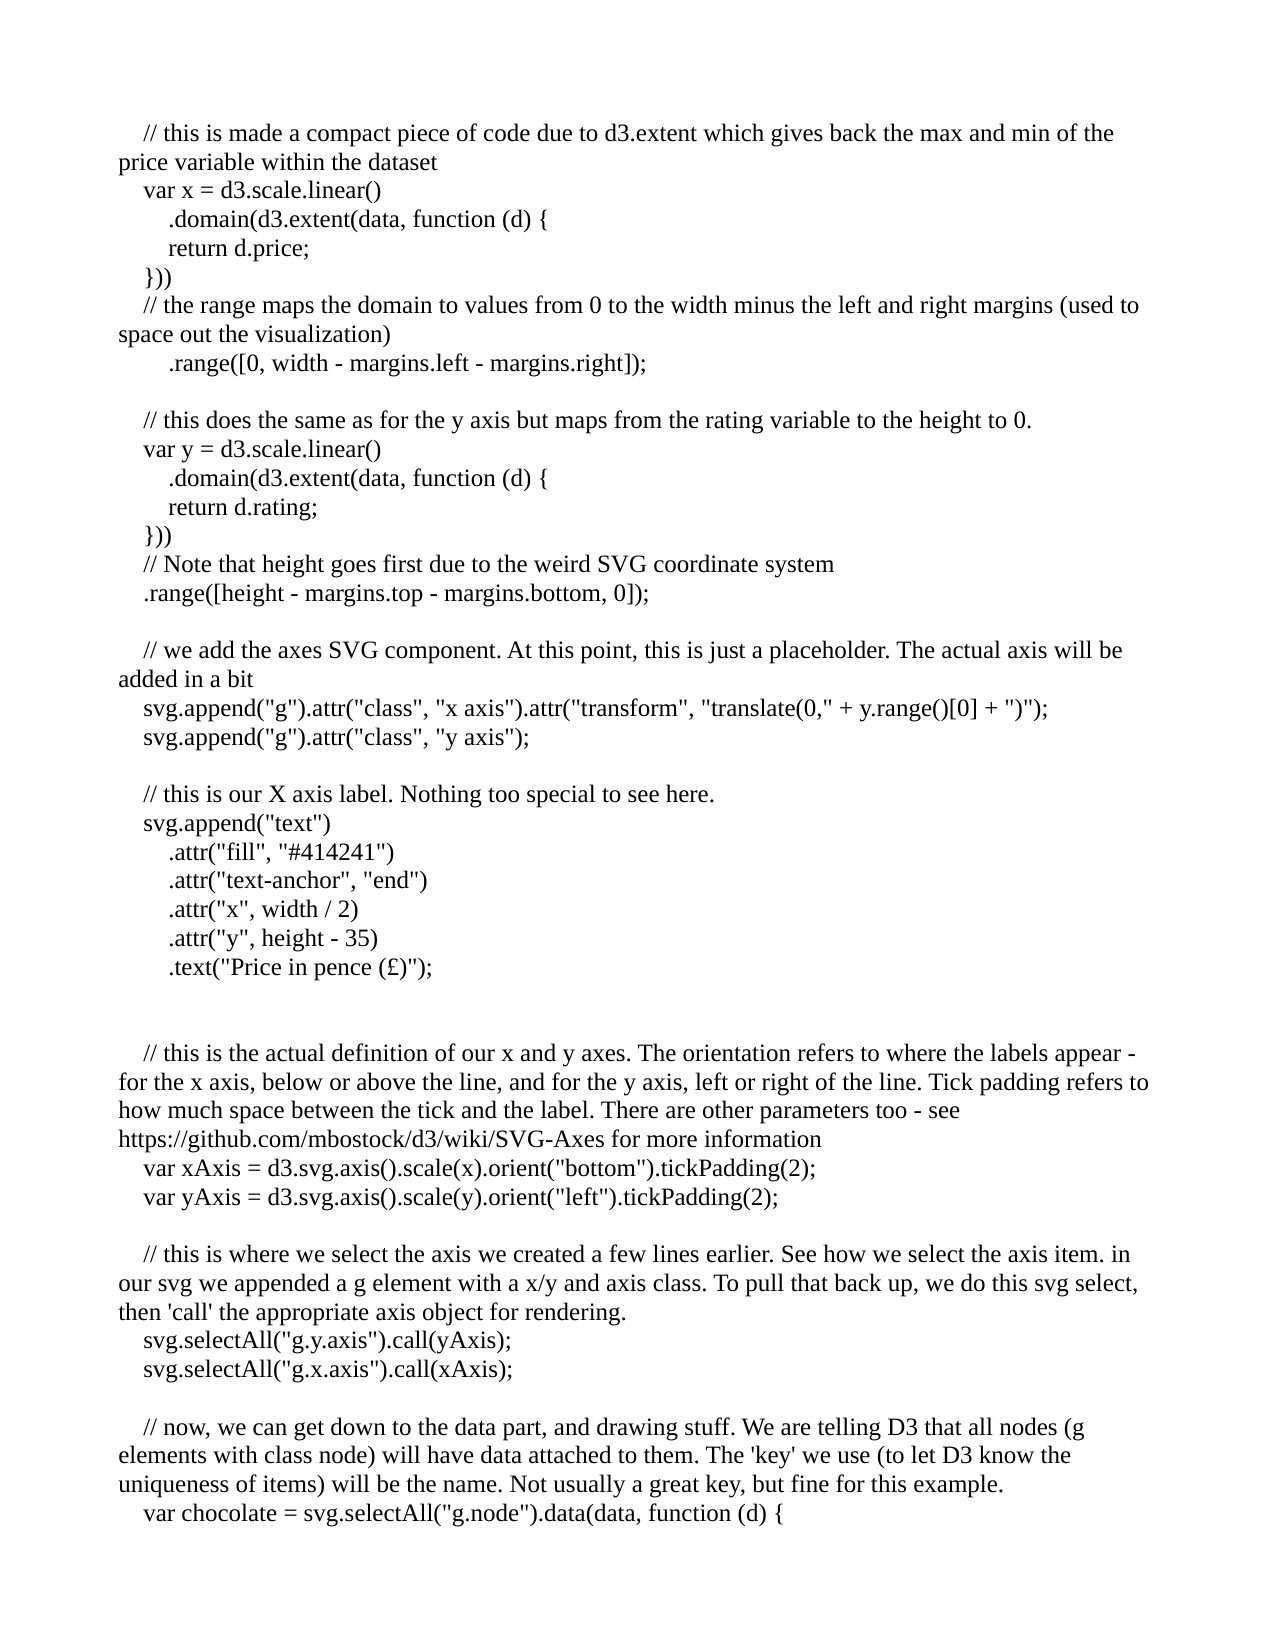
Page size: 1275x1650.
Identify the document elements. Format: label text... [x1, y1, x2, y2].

text var yAxis = d3.svg.axis().scale(y).orient("left").tickPadding(2); [118, 1182, 1157, 1211]
text .range([0, width - margins.left - margins.right]); [118, 348, 1157, 377]
text return d.rating; [118, 492, 1157, 521]
text // this is made a compact piece of code due to d3.extent which gives back the max and min of the price variable within the dataset [118, 118, 1157, 176]
text })) [118, 262, 1157, 291]
text svg.selectAll("g.x.axis").call(xAxis); [118, 1354, 1157, 1383]
text svg.append("text") [118, 808, 1157, 837]
text .domain(d3.extent(data, function (d) { [118, 204, 1157, 233]
text // the range maps the domain to values from 0 to the width minus the left and right margins (used to space out the visualization) [118, 291, 1157, 348]
text var x = d3.scale.linear() [118, 176, 1157, 204]
text var y = d3.scale.linear() [118, 434, 1157, 463]
text return d.price; [118, 233, 1157, 262]
text // this does the same as for the y axis but maps from the rating variable to the height to 0. [118, 406, 1157, 434]
text .attr("x", width / 2) [118, 894, 1157, 923]
text .range([height - margins.top - margins.bottom, 0]); [118, 578, 1157, 607]
text // we add the axes SVG component. At this point, this is just a placeholder. The actual axis will be added in a bit [118, 636, 1157, 693]
text // now, we can get down to the data part, and drawing stuff. We are telling D3 that all nodes (g elements with class node) will have data attached to them. The 'key' we use (to let D3 know the uniqueness of items) will be the name. Not usually a great key, but fine for this example. [118, 1412, 1157, 1498]
text var xAxis = d3.svg.axis().scale(x).orient("bottom").tickPadding(2); [118, 1153, 1157, 1182]
text svg.append("g").attr("class", "y axis"); [118, 722, 1157, 751]
text .domain(d3.extent(data, function (d) { [118, 463, 1157, 492]
text // this is our X axis label. Nothing too special to see here. [118, 779, 1157, 808]
text .attr("text-anchor", "end") [118, 866, 1157, 894]
text // this is where we select the axis we created a few lines earlier. See how we select the axis item. in our svg we appended a g element with a x/y and axis class. To pull that back up, we do this svg select, then 'call' the appropriate axis object for rendering. [118, 1239, 1157, 1326]
text .attr("fill", "#414241") [118, 837, 1157, 866]
text .text("Price in pence (£)"); [118, 952, 1157, 981]
text svg.selectAll("g.y.axis").call(yAxis); [118, 1326, 1157, 1354]
text var chocolate = svg.selectAll("g.node").data(data, function (d) { [118, 1498, 1157, 1527]
text svg.append("g").attr("class", "x axis").attr("transform", "translate(0," + y.range()[0] + ")"); [118, 693, 1157, 722]
text })) [118, 521, 1157, 549]
text // Note that height goes first due to the weird SVG coordinate system [118, 549, 1157, 578]
text .attr("y", height - 35) [118, 923, 1157, 952]
text // this is the actual definition of our x and y axes. The orientation refers to where the labels appear - for the x axis, below or above the line, and for the y axis, left or right of the line. Tick padding refers to how much space between the tick and the label. There are other parameters too - see https://github.com/mbostock/d3/wiki/SVG-Axes for more information [118, 1038, 1157, 1153]
